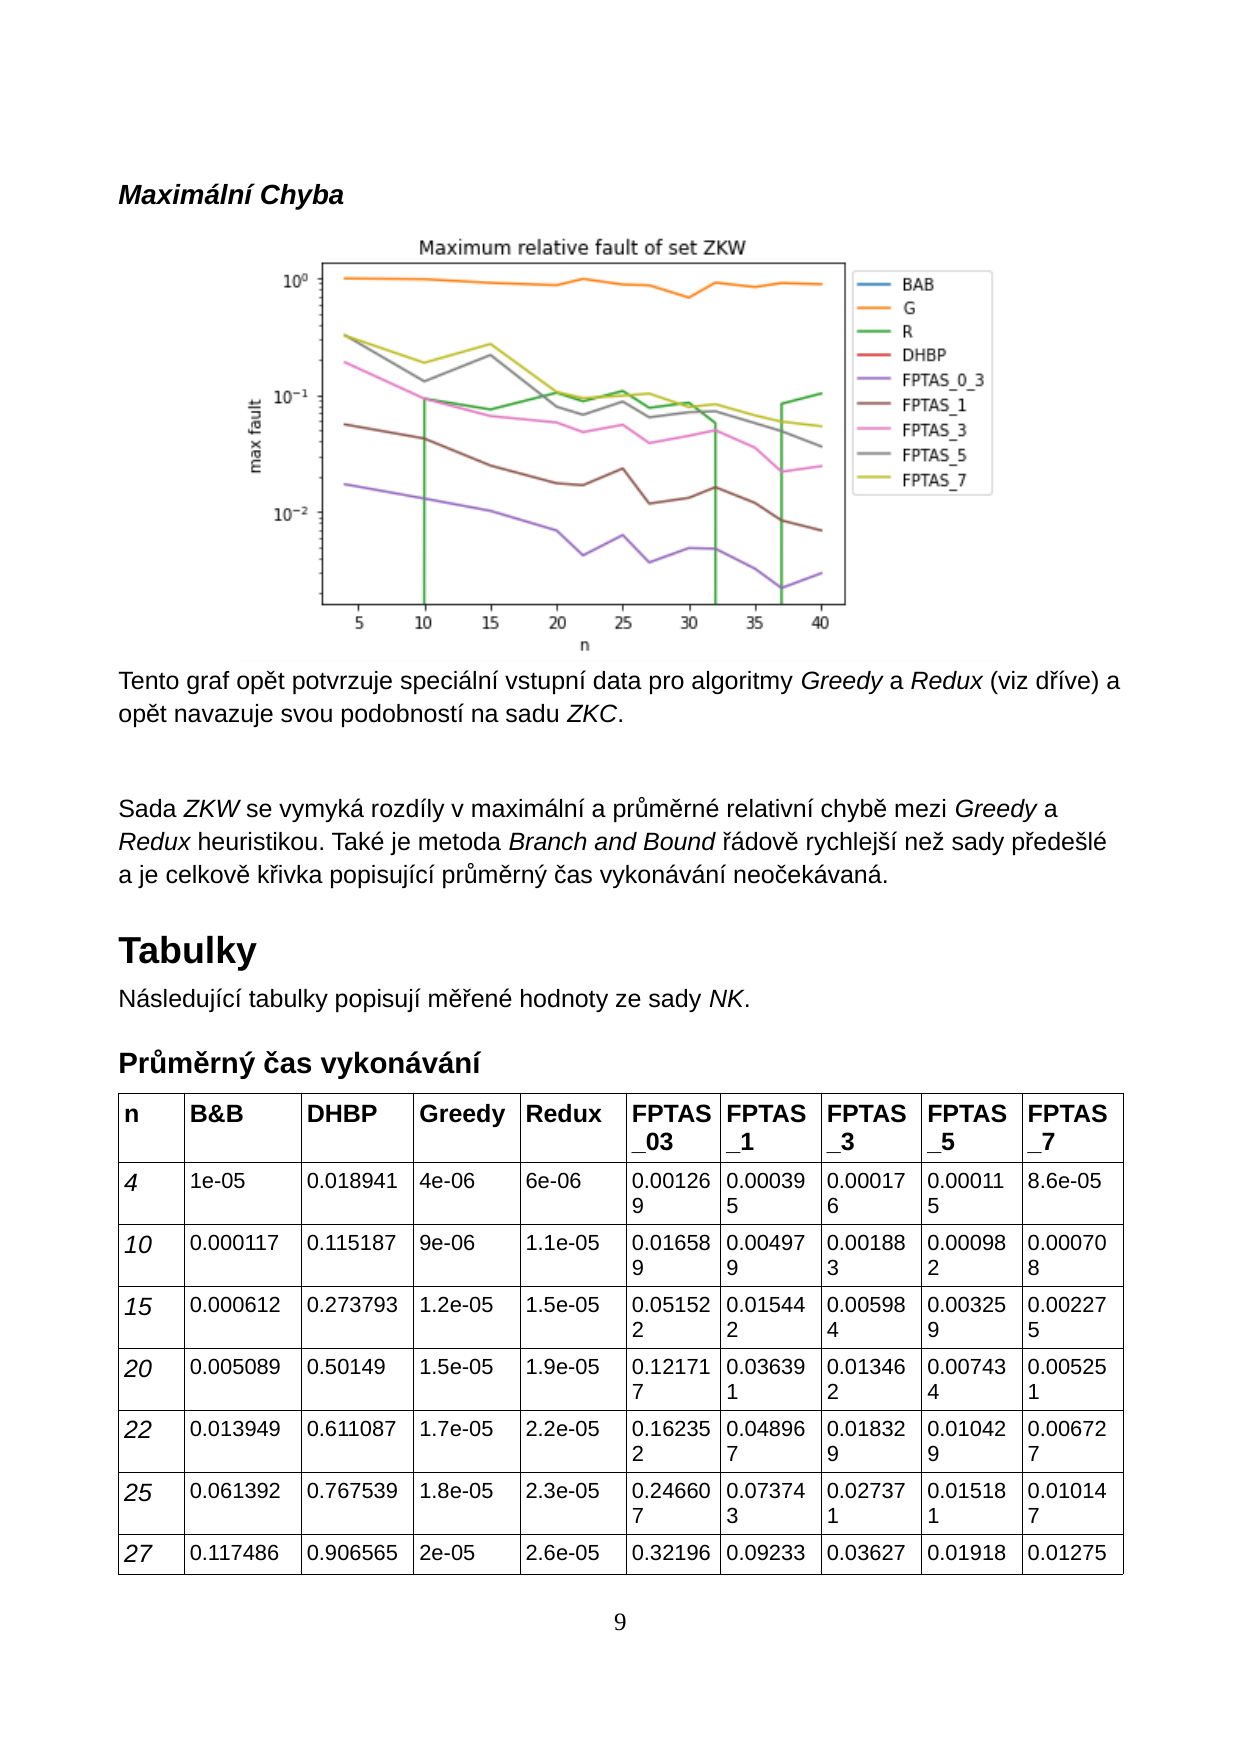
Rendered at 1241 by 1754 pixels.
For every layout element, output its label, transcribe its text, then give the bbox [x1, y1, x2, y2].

table_cell 4e-06 [414, 1163, 520, 1224]
table_cell 0.073743 [721, 1473, 821, 1534]
table_cell 2.3e-05 [521, 1473, 626, 1534]
table_header FPTAS_03 [627, 1094, 720, 1162]
table_cell 2e-05 [414, 1535, 520, 1574]
table_cell 1.5e-05 [414, 1349, 520, 1410]
subtitle Průměrný čas vykonávání [118, 1046, 1122, 1080]
table_cell 0.767539 [302, 1473, 413, 1534]
table_cell 0.000176 [822, 1163, 921, 1224]
table_cell 0.013462 [822, 1349, 921, 1410]
table_cell 0.09233 [721, 1535, 821, 1574]
table_header FPTAS_3 [822, 1094, 921, 1162]
table_cell 1.7e-05 [414, 1411, 520, 1472]
table_cell 0.000115 [922, 1163, 1022, 1224]
subtitle Maximální Chyba [118, 178, 1122, 210]
table_cell 1e-05 [185, 1163, 301, 1224]
table_cell 1.8e-05 [414, 1473, 520, 1534]
table_cell 6e-06 [521, 1163, 626, 1224]
table_cell 0.162352 [627, 1411, 720, 1472]
picture [239, 222, 1001, 662]
table_cell 0.015181 [922, 1473, 1022, 1534]
table_cell 0.061392 [185, 1473, 301, 1534]
table_cell 0.273793 [302, 1287, 413, 1348]
table_cell 0.016589 [627, 1225, 720, 1286]
table_cell 20 [119, 1349, 184, 1410]
table_cell 0.013949 [185, 1411, 301, 1472]
table_cell 8.6e-05 [1023, 1163, 1123, 1224]
table_header FPTAS_5 [922, 1094, 1022, 1162]
table_cell 0.001883 [822, 1225, 921, 1286]
table_cell 0.115187 [302, 1225, 413, 1286]
table_cell 0.005089 [185, 1349, 301, 1410]
table_cell 0.611087 [302, 1411, 413, 1472]
table_cell 10 [119, 1225, 184, 1286]
table_cell 0.003259 [922, 1287, 1022, 1348]
table_cell 0.048967 [721, 1411, 821, 1472]
table_cell 0.000982 [922, 1225, 1022, 1286]
table_cell 0.002275 [1023, 1287, 1123, 1348]
table_cell 15 [119, 1287, 184, 1348]
table_cell 0.246607 [627, 1473, 720, 1534]
table_cell 0.01918 [922, 1535, 1022, 1574]
table_cell 1.9e-05 [521, 1349, 626, 1410]
table_cell 0.906565 [302, 1535, 413, 1574]
table_cell 0.005251 [1023, 1349, 1123, 1410]
table_header Greedy [414, 1094, 520, 1162]
table_cell 0.01275 [1023, 1535, 1123, 1574]
table_cell 0.010429 [922, 1411, 1022, 1472]
table_cell 0.018941 [302, 1163, 413, 1224]
table_cell 0.036391 [721, 1349, 821, 1410]
table_header DHBP [302, 1094, 413, 1162]
table_cell 1.2e-05 [414, 1287, 520, 1348]
table_header FPTAS_7 [1023, 1094, 1123, 1162]
table_cell 0.000612 [185, 1287, 301, 1348]
table_cell 0.000117 [185, 1225, 301, 1286]
table_cell 4 [119, 1163, 184, 1224]
table_cell 2.6e-05 [521, 1535, 626, 1574]
table_cell 1.1e-05 [521, 1225, 626, 1286]
table_cell 0.018329 [822, 1411, 921, 1472]
table_cell 0.03627 [822, 1535, 921, 1574]
table_cell 0.005984 [822, 1287, 921, 1348]
subtitle Tabulky [118, 929, 1122, 972]
table_cell 0.051522 [627, 1287, 720, 1348]
table_cell 2.2e-05 [521, 1411, 626, 1472]
table_header Redux [521, 1094, 626, 1162]
table_header B&B [185, 1094, 301, 1162]
text Tento graf opět potvrzuje speciální vstupní data pro algoritmy Greedy a Redux (viz dříve) a opět navazuje svou podobností na sadu ZKC. [118, 223, 1122, 728]
text Sada ZKW se vymyká rozdíly v maximální a průměrné relativní chybě mezi Greedy a Redux heuristikou. Také je metoda Branch and Bound řádově rychlejší než sady předešlé a je celkově křivka popisující průměrný čas vykonávání neočekávaná. [118, 794, 1122, 889]
table_cell 0.117486 [185, 1535, 301, 1574]
table_cell 22 [119, 1411, 184, 1472]
table_cell 25 [119, 1473, 184, 1534]
table_cell 9e-06 [414, 1225, 520, 1286]
table_cell 0.000395 [721, 1163, 821, 1224]
table_cell 0.000708 [1023, 1225, 1123, 1286]
table_cell 0.004979 [721, 1225, 821, 1286]
table_cell 1.5e-05 [521, 1287, 626, 1348]
table_cell 0.121717 [627, 1349, 720, 1410]
table_cell 0.50149 [302, 1349, 413, 1410]
table_cell 0.027371 [822, 1473, 921, 1534]
table_cell 0.001269 [627, 1163, 720, 1224]
table_cell 27 [119, 1535, 184, 1574]
table_cell 0.015442 [721, 1287, 821, 1348]
table_header FPTAS_1 [721, 1094, 821, 1162]
table_header n [119, 1094, 184, 1162]
table_cell 0.006727 [1023, 1411, 1123, 1472]
table_cell 0.32196 [627, 1535, 720, 1574]
table_cell 0.010147 [1023, 1473, 1123, 1534]
text Následující tabulky popisují měřené hodnoty ze sady NK. [118, 984, 1122, 1013]
table_cell 0.007434 [922, 1349, 1022, 1410]
